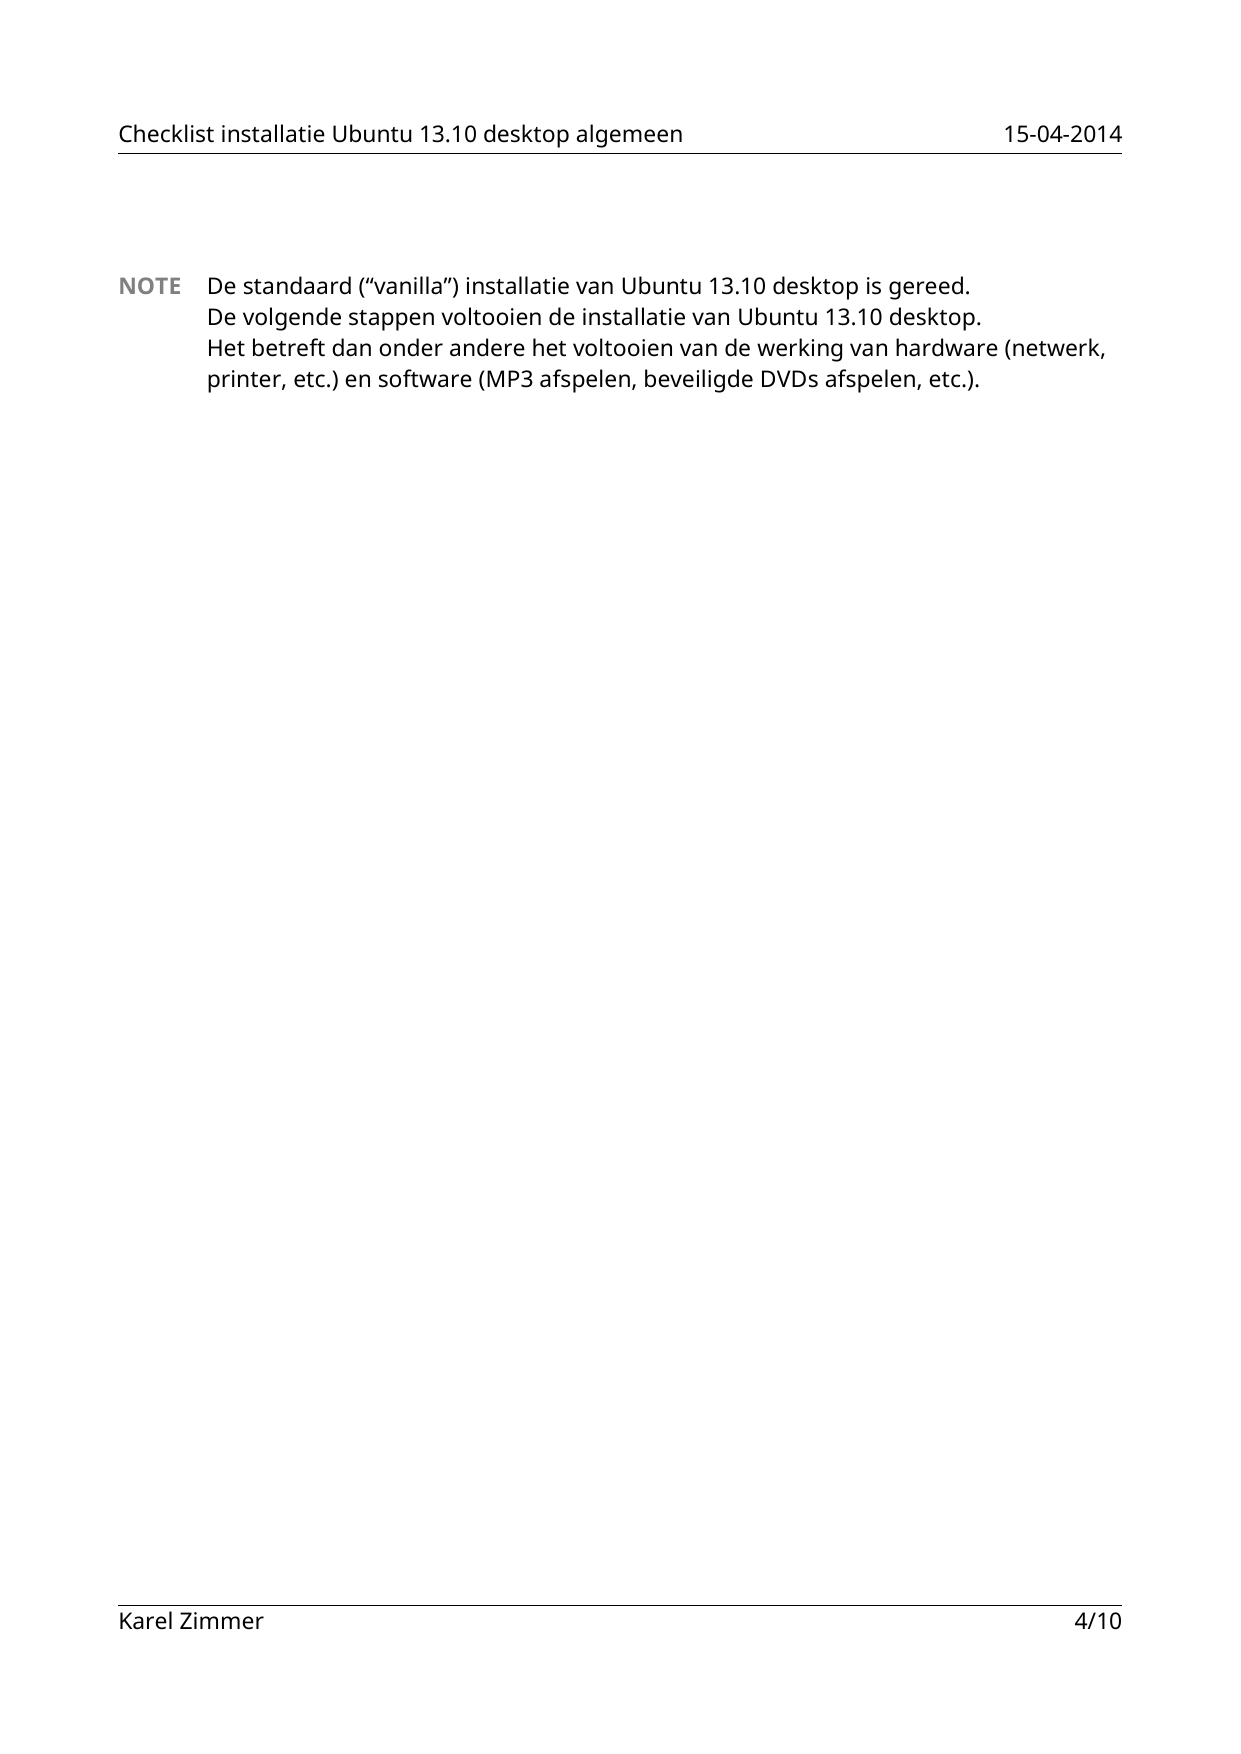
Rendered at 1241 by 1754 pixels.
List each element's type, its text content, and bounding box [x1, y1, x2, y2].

list NOTE De standaard (“vanilla”) installatie van Ubuntu 13.10 desktop is gereed. De volgende stappen voltooien de installatie van Ubuntu 13.10 desktop. Het betreft dan onder andere het voltooien van de werking van hardware (netwerk, printer, etc.) en software (MP3 afspelen, beveiligde DVDs afspelen, etc.). [118, 270, 1122, 394]
